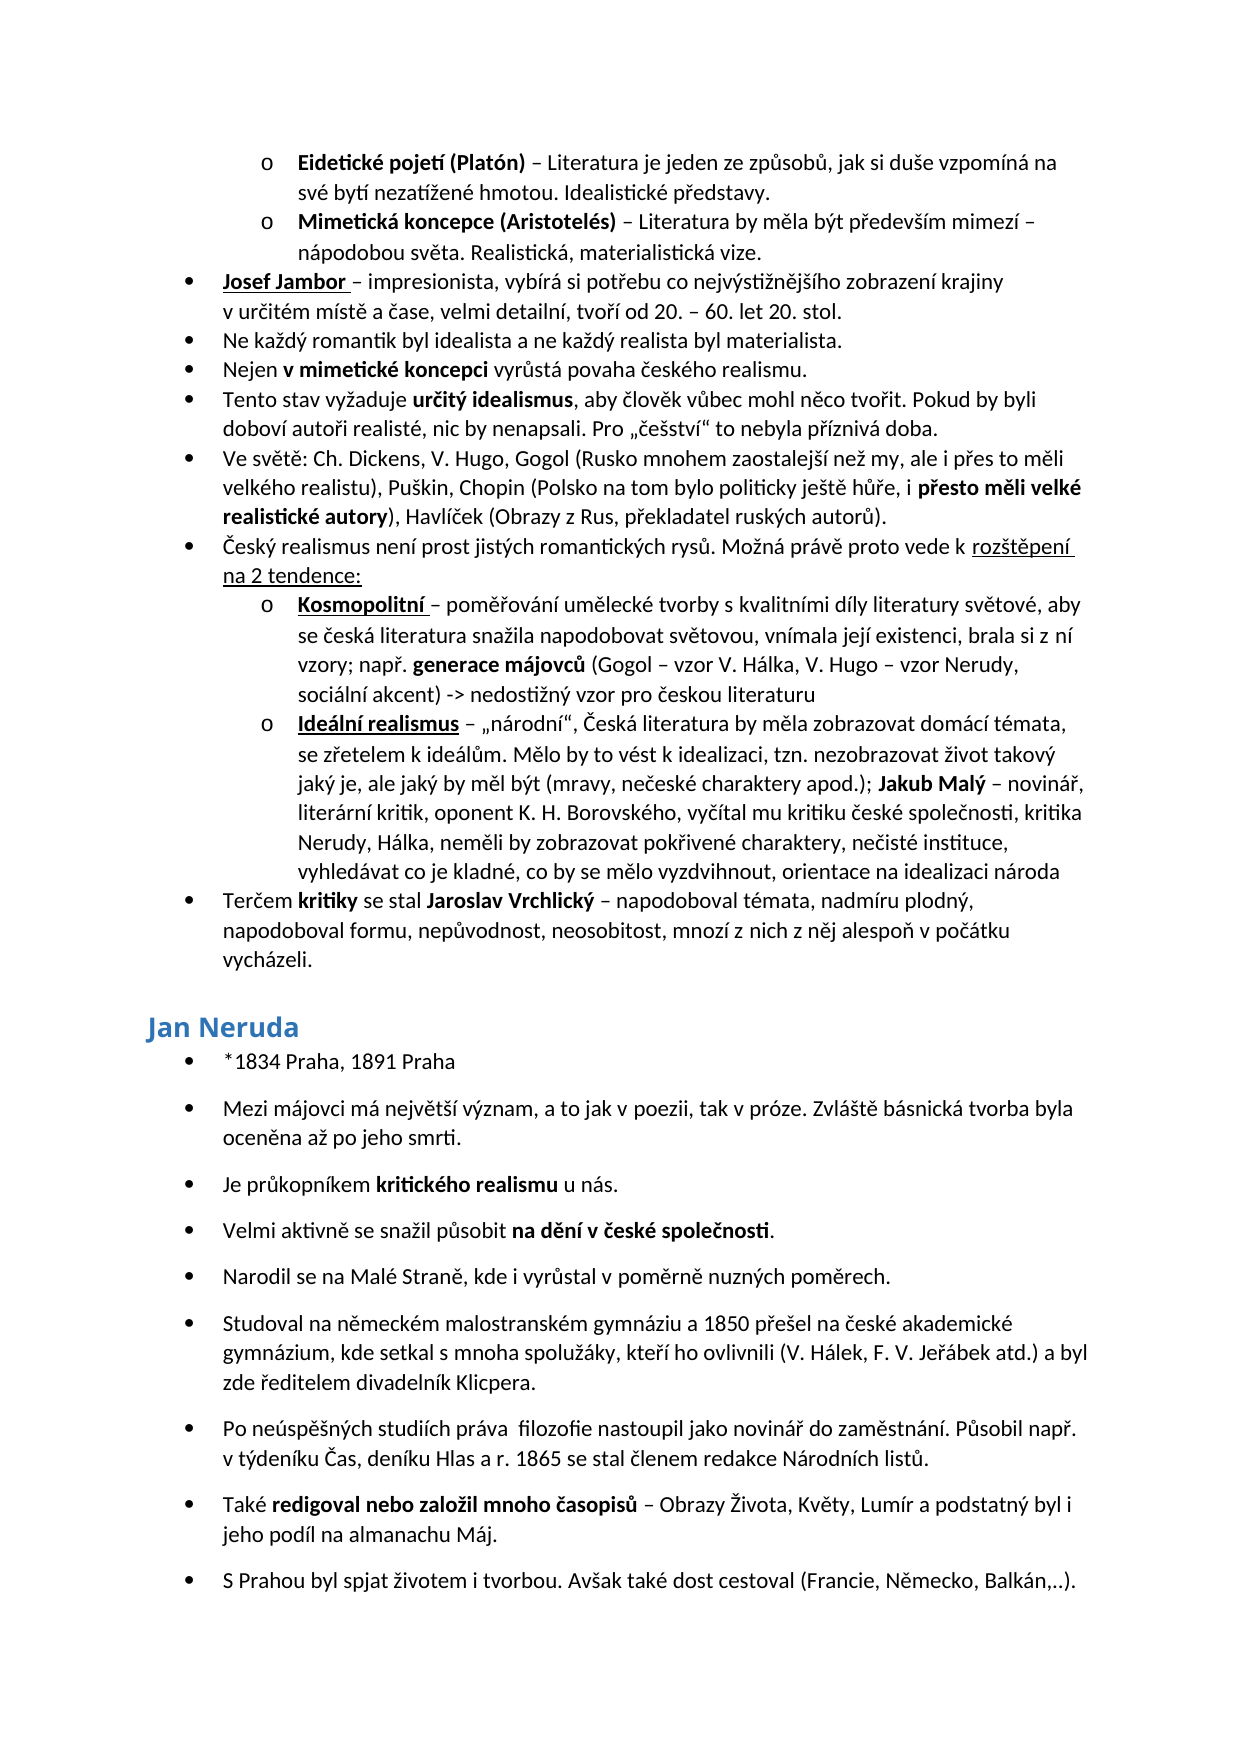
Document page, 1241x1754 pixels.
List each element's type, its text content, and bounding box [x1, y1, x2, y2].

list Terčem kritiky se stal Jaroslav Vrchlický – napodoboval témata, nadmíru plodný, napodoboval formu, nepůvodnost, neosobitost, mnozí z nich z něj alespoň v počátku vycházeli. [185, 887, 1093, 973]
list Po neúspěšných studiích práva filozofie nastoupil jako novinář do zaměstnání. Působil např. v týdeníku Čas, deníku Hlas a r. 1865 se stal členem redakce Národních listů. [185, 1414, 1093, 1472]
list Také redigoval nebo založil mnoho časopisů – Obrazy Života, Květy, Lumír a podstatný byl i jeho podíl na almanachu Máj. [185, 1491, 1093, 1548]
list Je průkopníkem kritického realismu u nás. [185, 1170, 1093, 1198]
list Ve světě: Ch. Dickens, V. Hugo, Gogol (Rusko mnohem zaostalejší než my, ale i přes to měli velkého realistu), Puškin, Chopin (Polsko na tom bylo politicky ještě hůře, i přesto měli velké realistické autory), Havlíček (Obrazy z Rus, překladatel ruských autorů). [185, 444, 1093, 530]
list Narodil se na Malé Straně, kde i vyrůstal v poměrně nuzných poměrech. [185, 1262, 1093, 1290]
list Eidetické pojetí (Platón) – Literatura je jeden ze způsobů, jak si duše vzpomíná na své bytí nezatížené hmotou. Idealistické představy. [260, 148, 1093, 206]
list Velmi aktivně se snažil působit na dění v české společnosti. [185, 1216, 1093, 1244]
list Ne každý romantik byl idealista a ne každý realista byl materialista. [185, 326, 1093, 354]
list Josef Jambor – impresionista, vybírá si potřebu co nejvýstižnějšího zobrazení krajiny v určitém místě a čase, velmi detailní, tvoří od 20. – 60. let 20. stol. [185, 267, 1093, 325]
list Mimetická koncepce (Aristotelés) – Literatura by měla být především mimezí – nápodobou světa. Realistická, materialistická vize. [260, 207, 1093, 266]
subtitle Jan Neruda [148, 1008, 1093, 1045]
list Nejen v mimetické koncepci vyrůstá povaha českého realismu. [185, 356, 1093, 383]
list Kosmopolitní – poměřování umělecké tvorby s kvalitními díly literatury světové, aby se česká literatura snažila napodobovat světovou, vnímala její existenci, brala si z ní vzory; např. generace májovců (Gogol – vzor V. Hálka, V. Hugo – vzor Nerudy, sociální akcent) -> nedostižný vzor pro českou literaturu [260, 591, 1093, 708]
list Český realismus není prost jistých romantických rysů. Možná právě proto vede k rozštěpení na 2 tendence: [185, 532, 1093, 589]
list Tento stav vyžaduje určitý idealismus, aby člověk vůbec mohl něco tvořit. Pokud by byli doboví autoři realisté, nic by nenapsali. Pro „češství“ to nebyla příznivá doba. [185, 385, 1093, 442]
list S Prahou byl spjat životem i tvorbou. Avšak také dost cestoval (Francie, Německo, Balkán,..). [185, 1567, 1093, 1594]
list Mezi májovci má největší význam, a to jak v poezii, tak v próze. Zvláště básnická tvorba byla oceněna až po jeho smrti. [185, 1094, 1093, 1151]
list *1834 Praha, 1891 Praha [185, 1047, 1093, 1075]
list Studoval na německém malostranském gymnáziu a 1850 přešel na české akademické gymnázium, kde setkal s mnoha spolužáky, kteří ho ovlivnili (V. Hálek, F. V. Jeřábek atd.) a byl zde ředitelem divadelník Klicpera. [185, 1309, 1093, 1396]
list Ideální realismus – „národní“, Česká literatura by měla zobrazovat domácí témata, se zřetelem k ideálům. Mělo by to vést k idealizaci, tzn. nezobrazovat život takový jaký je, ale jaký by měl být (mravy, nečeské charaktery apod.); Jakub Malý – novinář, literární kritik, oponent K. H. Borovského, vyčítal mu kritiku české společnosti, kritika Nerudy, Hálka, neměli by zobrazovat pokřivené charaktery, nečisté instituce, vyhledávat co je kladné, co by se mělo vyzdvihnout, orientace na idealizaci národa [260, 709, 1093, 885]
